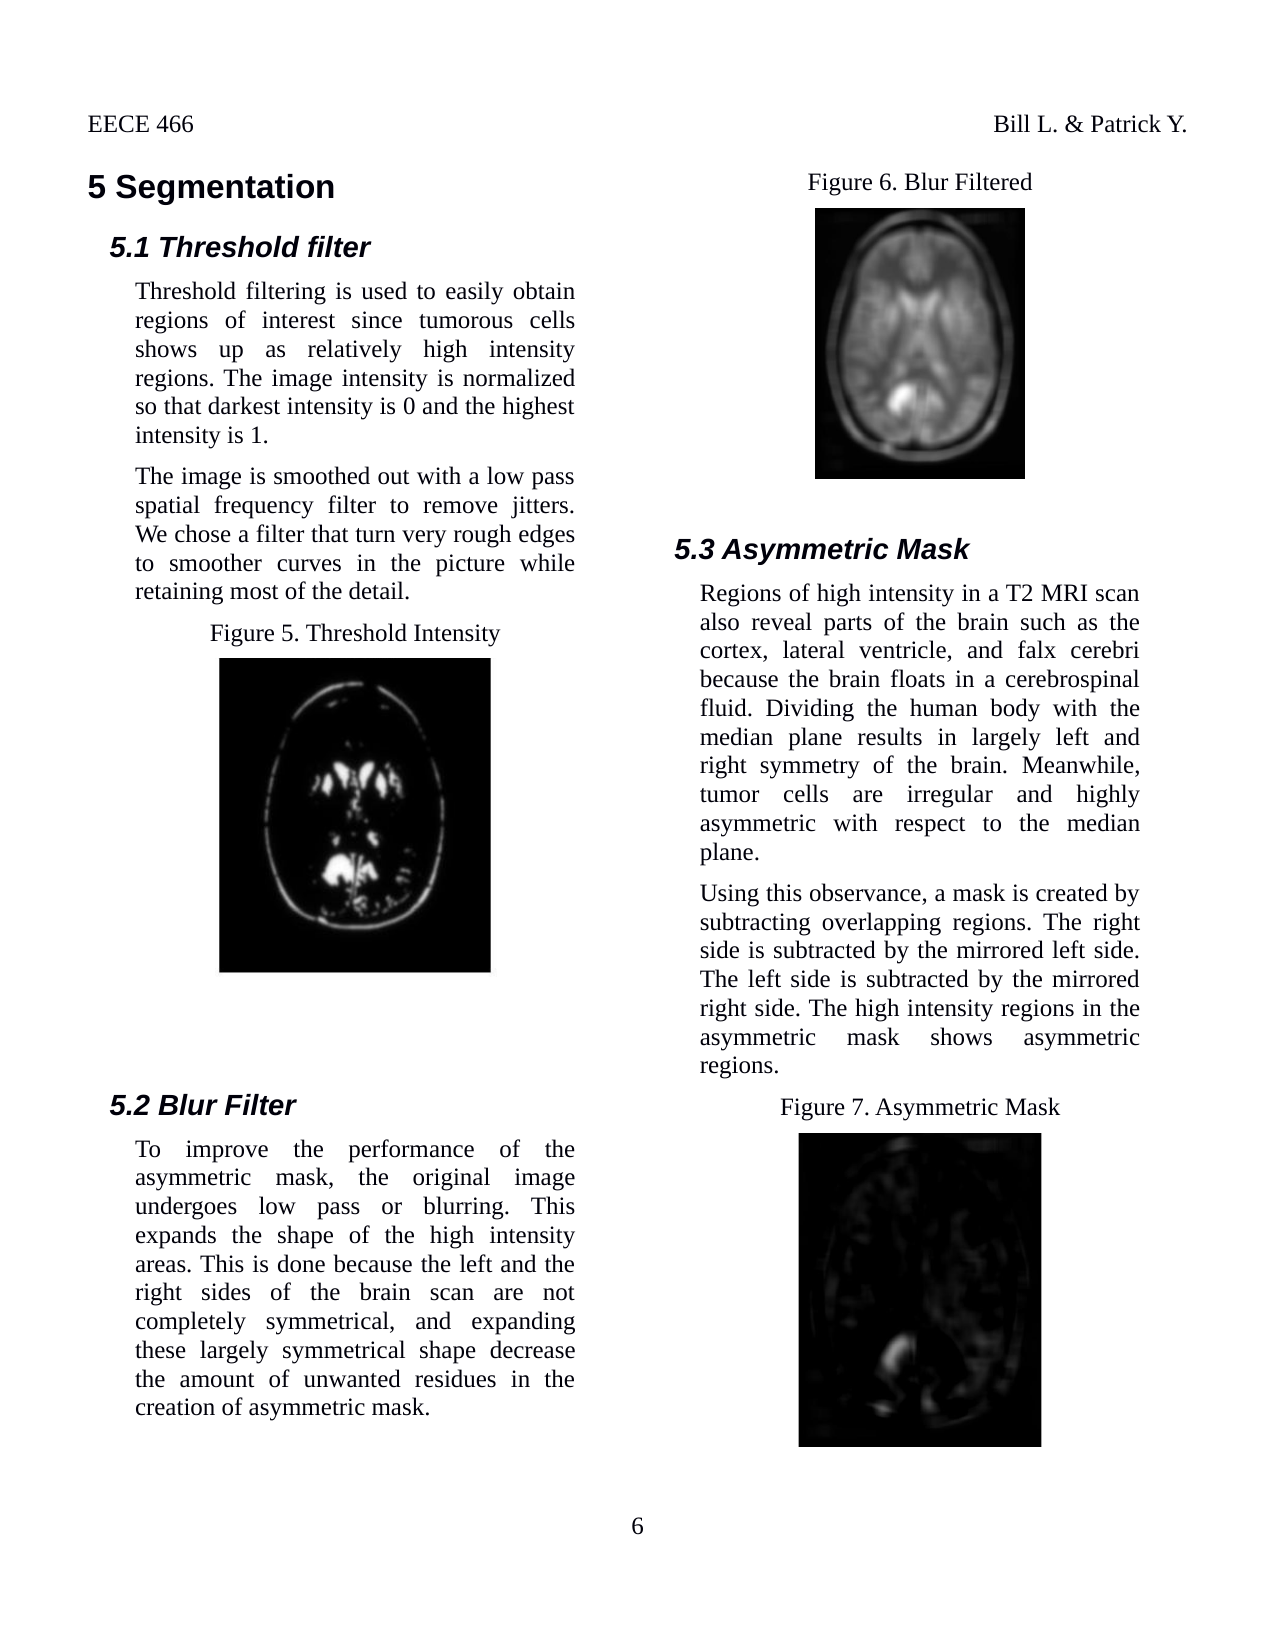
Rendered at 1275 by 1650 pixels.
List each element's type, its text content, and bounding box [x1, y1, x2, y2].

subtitle 5.1 Threshold filter [109, 230, 623, 264]
subtitle 5.3 Asymmetric Mask [674, 532, 1188, 566]
text Using this observance, a mask is created by subtracting overlapping regions. The right side is subtracted by the mirrored left side. The left side is subtracted by the mirrored right side. The high intensity regions in the asymmetric mask shows asymmetric regions. [699, 878, 1140, 1079]
subtitle 5 Segmentation [87, 167, 623, 205]
text Figure 5. Threshold Intensity [135, 618, 576, 646]
text To improve the performance of the asymmetric mask, the original image undergoes low pass or blurring. This expands the shape of the high intensity areas. This is done because the left and the right sides of the brain scan are not completely symmetrical, and expanding these largely symmetrical shape decrease the amount of unwanted residues in the creation of asymmetric mask. [135, 1134, 576, 1421]
text Threshold filtering is used to easily obtain regions of interest since tumorous cells shows up as relatively high intensity regions. The image intensity is normalized so that darkest intensity is 0 and the highest intensity is 1. [135, 276, 576, 449]
picture [182, 658, 528, 988]
subtitle 5.2 Blur Filter [109, 1088, 623, 1121]
picture [815, 208, 1025, 479]
text Figure 6. Blur Filtered [699, 167, 1140, 196]
text Regions of high intensity in a T2 MRI scan also reveal parts of the brain such as the cortex, lateral ventricle, and falx cerebri because the brain floats in a cerebrospinal fluid. Dividing the human body with the median plane results in largely left and right symmetry of the brain. Meanwhile, tumor cells are irregular and highly asymmetric with respect to the median plane. [699, 578, 1140, 866]
picture [798, 1133, 1042, 1447]
text The image is smoothed out with a low pass spatial frequency filter to remove jitters. We chose a filter that turn very rough edges to smoother curves in the picture while retaining most of the detail. [135, 461, 576, 605]
text Figure 7. Asymmetric Mask [699, 1092, 1140, 1121]
